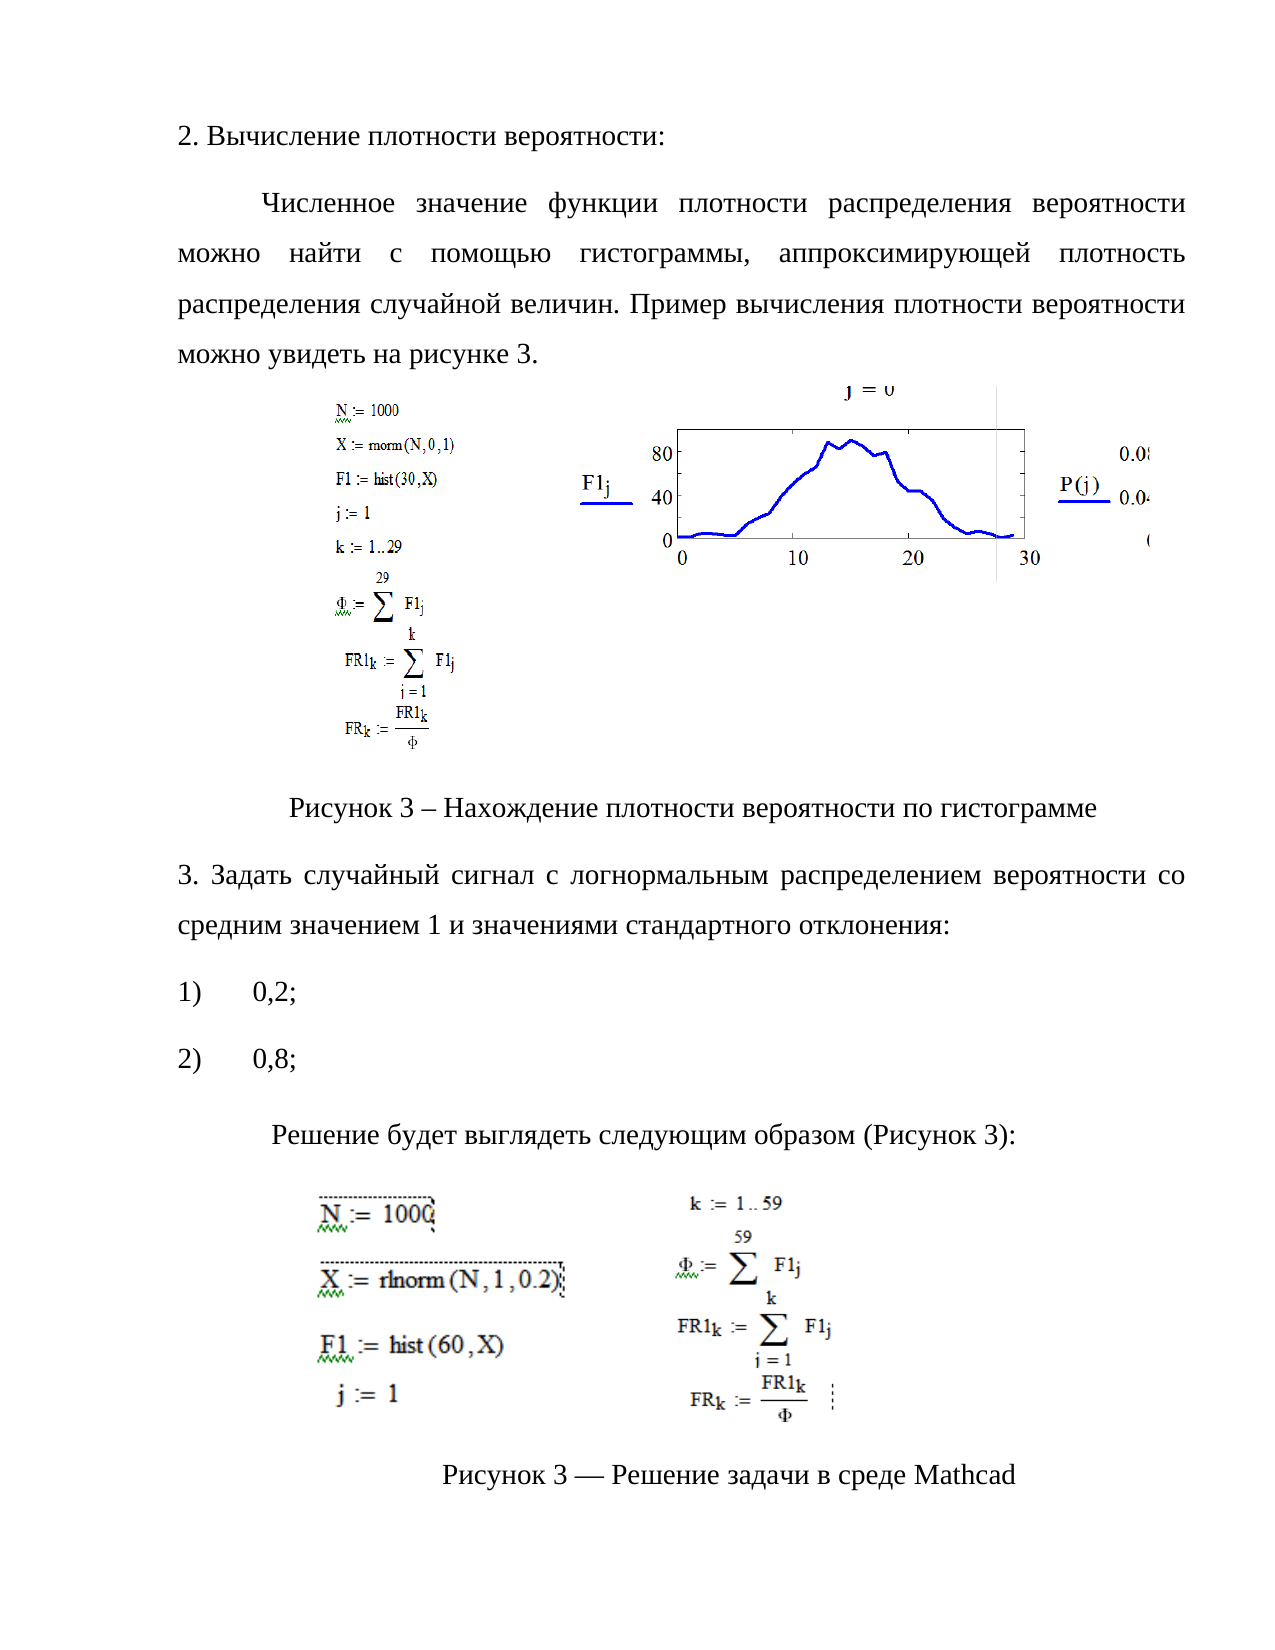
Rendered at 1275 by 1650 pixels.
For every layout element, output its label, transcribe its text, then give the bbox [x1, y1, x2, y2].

list 0,8; [177, 1041, 1186, 1075]
picture [567, 386, 1000, 582]
text Рисунок 3 – Нахождение плотности вероятности по гистограмме [288, 790, 1186, 824]
text Рисунок 3 — Решение задачи в среде Mathcad [177, 1457, 1186, 1491]
list 0,2; [177, 974, 1186, 1008]
picture [271, 1187, 369, 1425]
picture [288, 386, 337, 760]
picture [639, 1187, 723, 1427]
text Численное значение функции плотности распределения вероятности можно найти с помощью гистограммы, аппроксимирующей плотность распределения случайной величин. Пример вычисления плотности вероятности можно увидеть на рисунке 3. [177, 185, 1186, 369]
text 3. Задать случайный сигнал с логнормальным распределением вероятности со средним значением 1 и значениями стандартного отклонения: [177, 857, 1186, 941]
text 2. Вычисление плотности вероятности: [177, 118, 1186, 152]
text Решение будет выглядеть следующим образом (Рисунок 3): [177, 1108, 1186, 1150]
